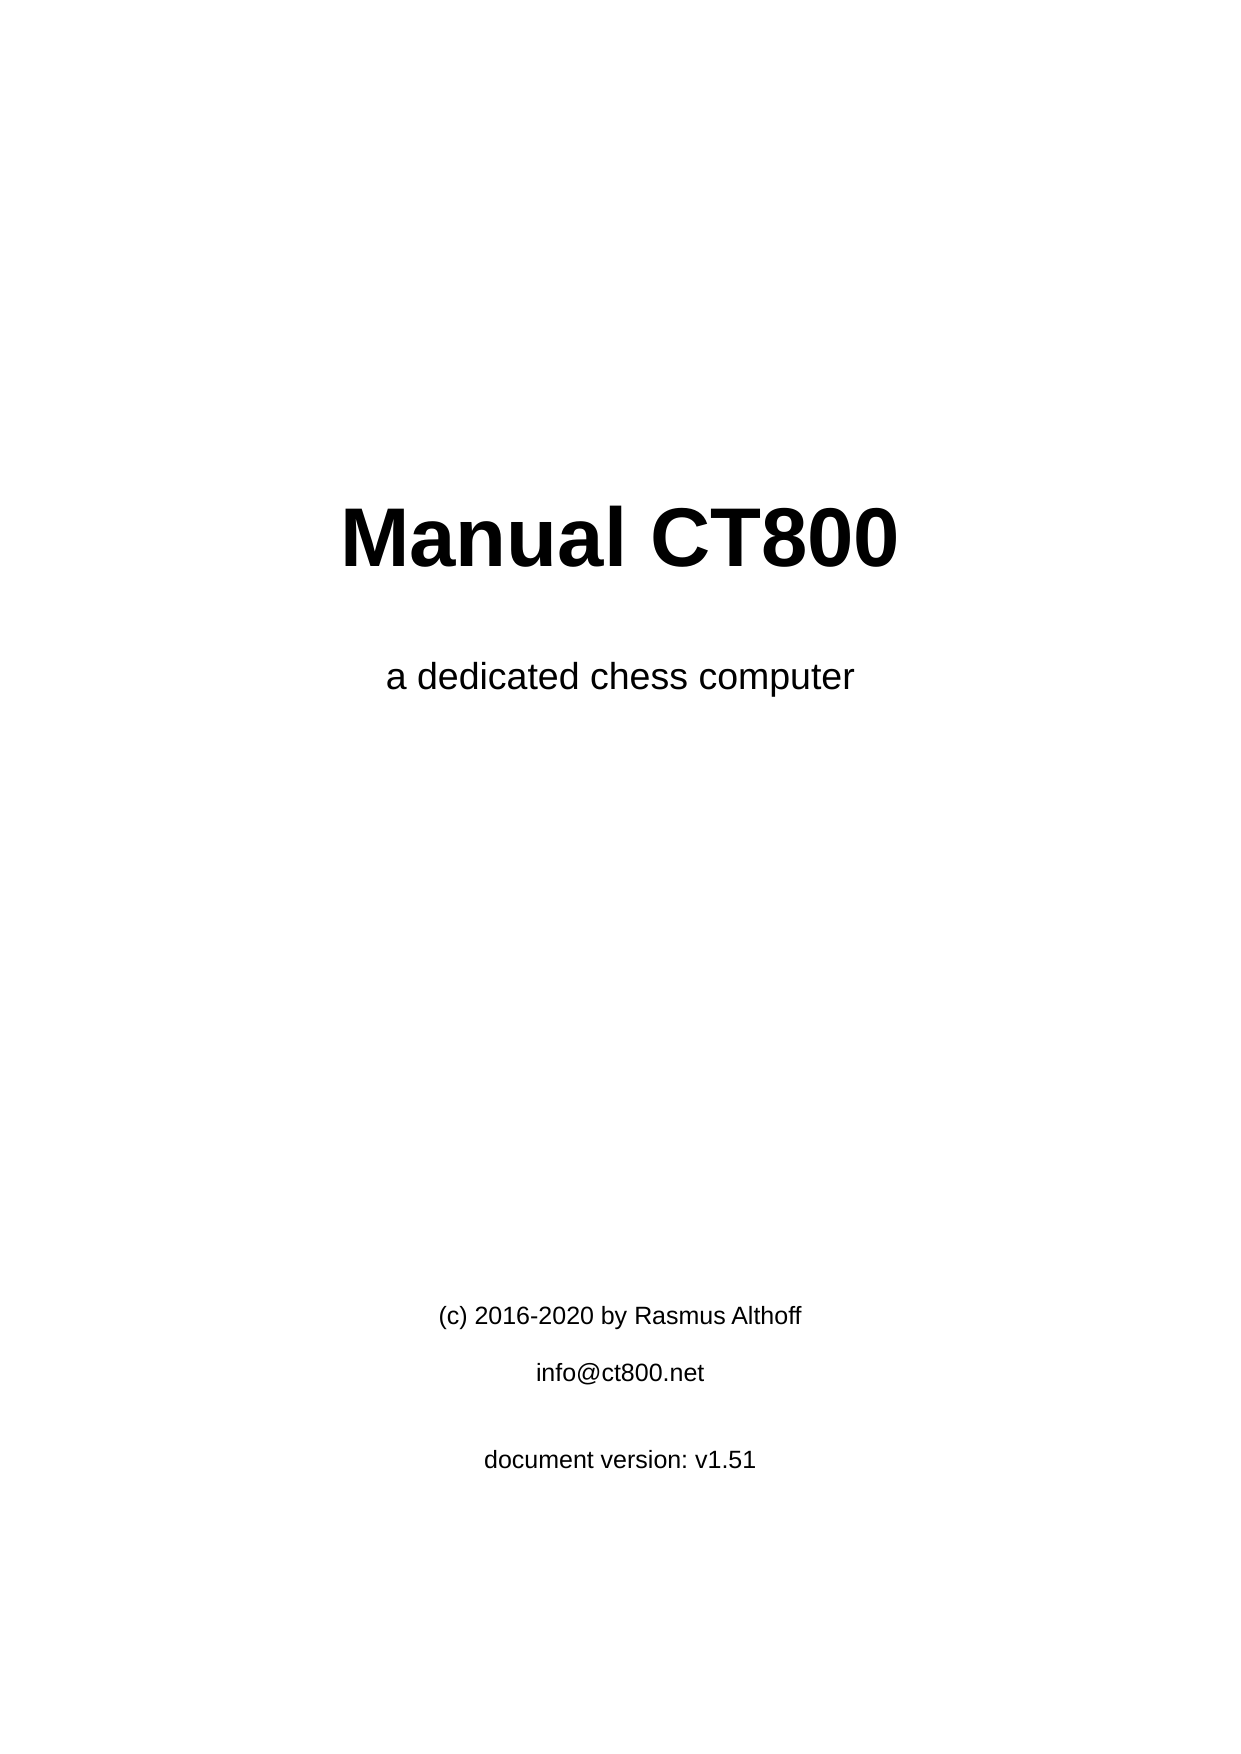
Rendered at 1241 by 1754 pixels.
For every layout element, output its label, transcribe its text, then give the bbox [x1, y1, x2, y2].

text a dedicated chess computer [118, 654, 1122, 697]
text info@ct800.net [118, 1358, 1122, 1387]
text document version: v1.51 [118, 1444, 1122, 1473]
title Manual CT800 [118, 488, 1122, 584]
text (c) 2016-2020 by Rasmus Althoff [118, 1301, 1122, 1329]
